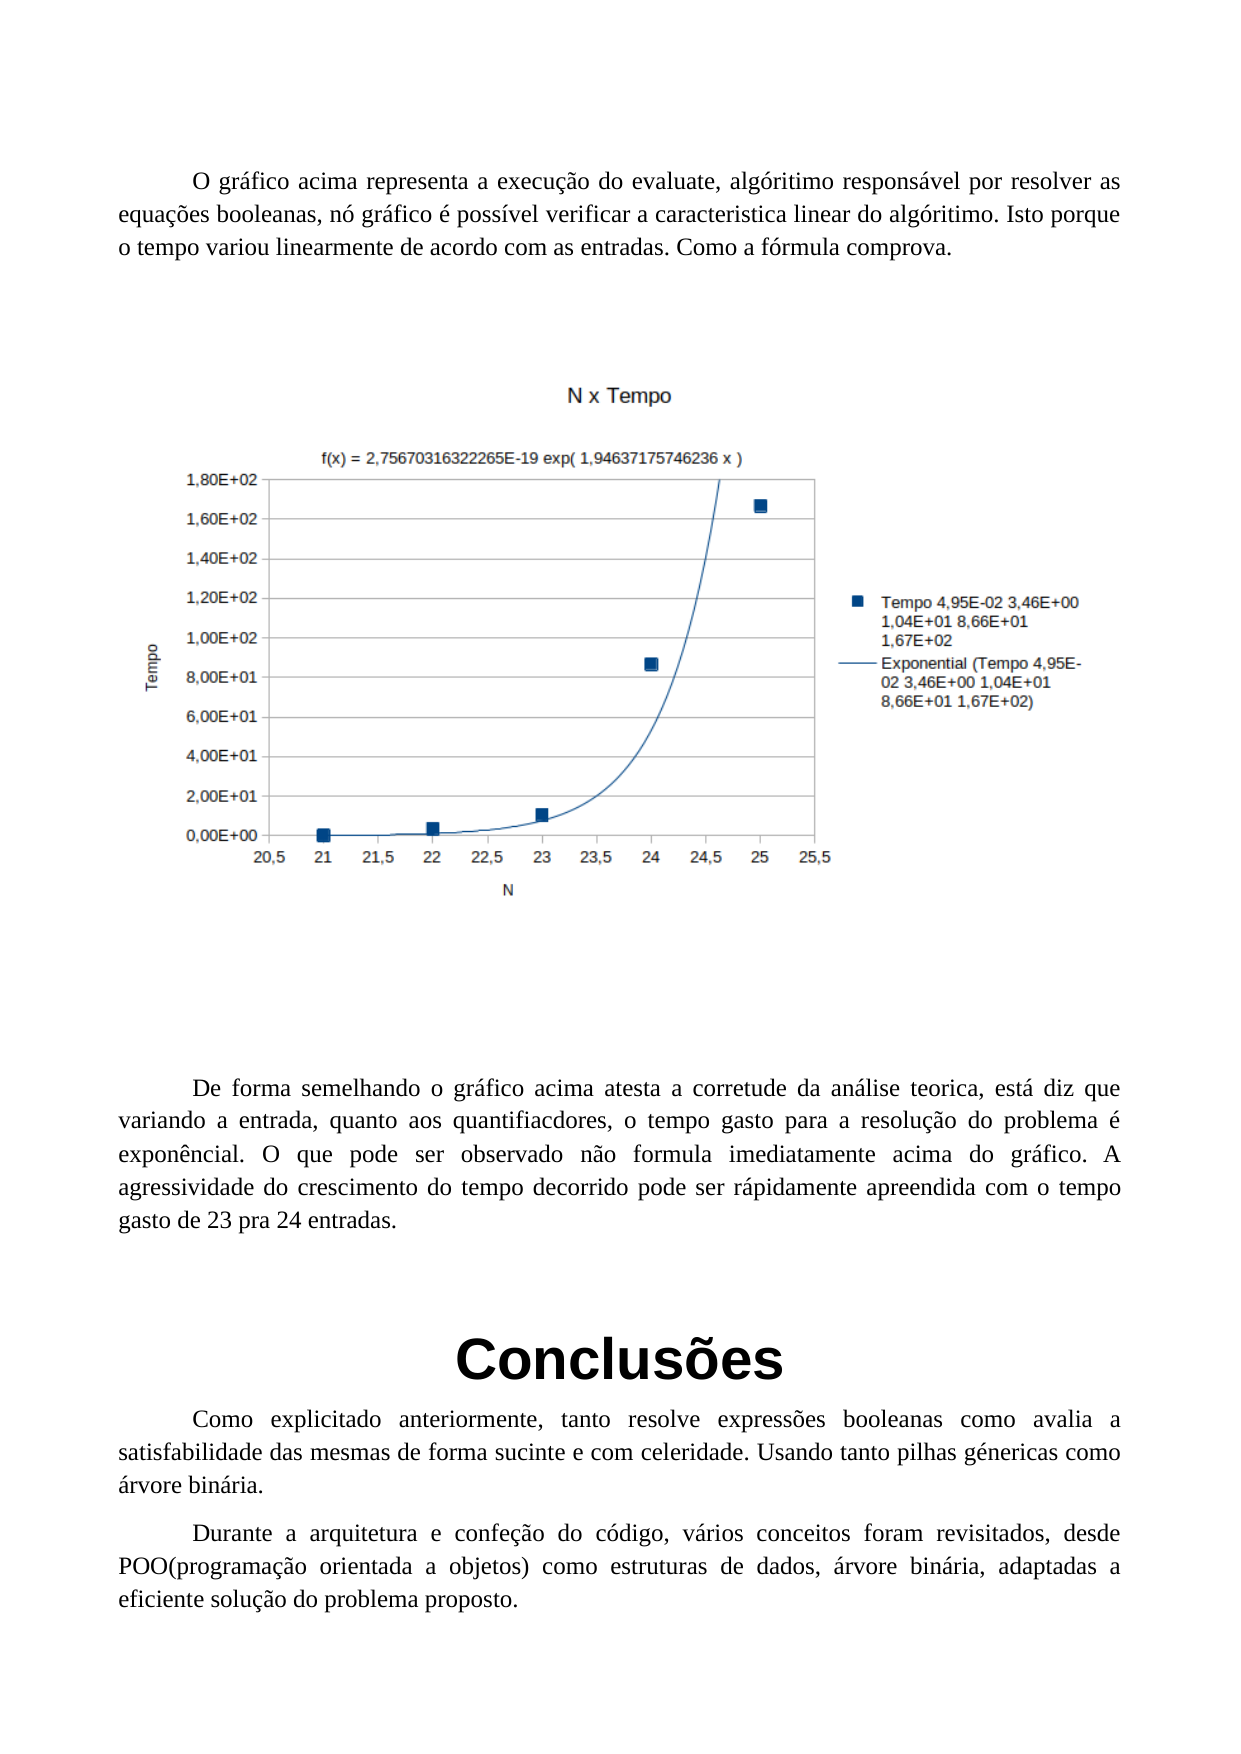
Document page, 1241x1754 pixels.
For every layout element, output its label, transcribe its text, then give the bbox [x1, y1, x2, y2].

text De forma semelhando o gráfico acima atesta a corretude da análise teorica, está diz que variando a entrada, quanto aos quantifiacdores, o tempo gasto para a resolução do problema é exponêncial. O que pode ser observado não formula imediatamente acima do gráfico. A agressividade do crescimento do tempo decorrido pode ser rápidamente apreendida com o tempo gasto de 23 pra 24 entradas. [118, 1073, 1122, 1233]
text Durante a arquitetura e confeção do código, vários conceitos foram revisitados, desde POO(programação orientada a objetos) como estruturas de dados, árvore binária, adaptadas a eficiente solução do problema proposto. [118, 1518, 1122, 1613]
text O gráfico acima representa a execução do evaluate, algóritimo responsável por resolver as equações booleanas, nó gráfico é possível verificar a caracteristica linear do algóritimo. Isto porque o tempo variou linearmente de acordo com as entradas. Como a fórmula comprova. [118, 166, 1122, 261]
picture [118, 360, 1123, 926]
text Como explicitado anteriormente, tanto resolve expressões booleanas como avalia a satisfabilidade das mesmas de forma sucinte e com celeridade. Usando tanto pilhas génericas como árvore binária. [118, 1404, 1122, 1499]
title Conclusões [118, 1325, 1122, 1392]
